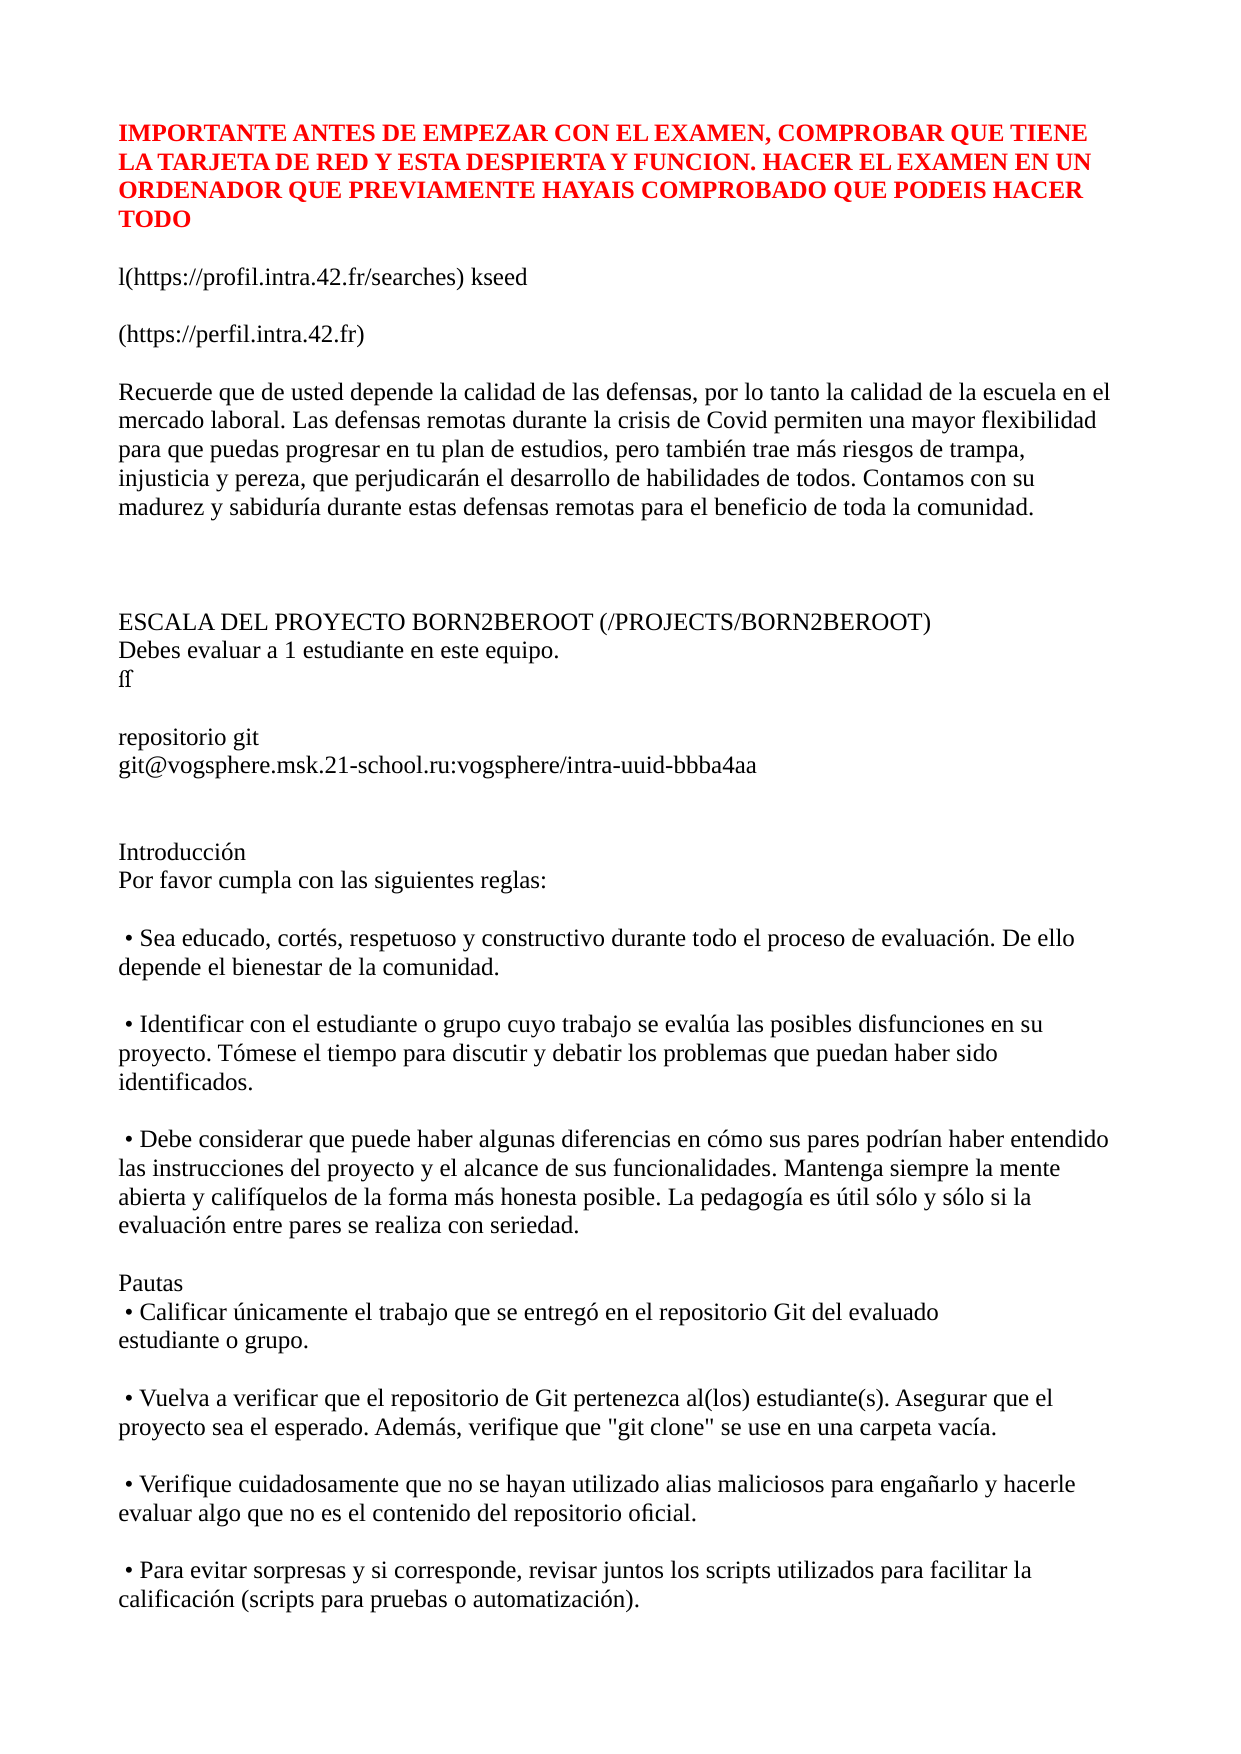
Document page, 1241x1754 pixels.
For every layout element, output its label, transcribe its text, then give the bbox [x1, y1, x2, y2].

text repositorio git [118, 722, 1122, 751]
text • Identificar con el estudiante o grupo cuyo trabajo se evalúa las posibles disfunciones en su proyecto. Tómese el tiempo para discutir y debatir los problemas que puedan haber sido identificados. [118, 1009, 1122, 1096]
text estudiante o grupo. [118, 1326, 1122, 1354]
text git@vogsphere.msk.21-school.ru:vogsphere/intra-uuid-bbba4aa  [118, 751, 1122, 779]
text • Debe considerar que puede haber algunas diferencias en cómo sus pares podrían haber entendido las instrucciones del proyecto y el alcance de sus funcionalidades. Mantenga siempre la mente abierta y califíquelos de la forma más honesta posible. La pedagogía es útil sólo y sólo si la evaluación entre pares se realiza con seriedad. [118, 1124, 1122, 1239]
text  [118, 664, 1122, 693]
text • Vuelva a verificar que el repositorio de Git pertenezca al(los) estudiante(s). Asegurar que el proyecto sea el esperado. Además, verifique que "git clone" se use en una carpeta vacía. [118, 1383, 1122, 1441]
text l(https://profil.intra.42.fr/searches) kseed [118, 262, 1122, 291]
text Recuerde que de usted depende la calidad de las defensas, por lo tanto la calidad de la escuela en el mercado laboral. Las defensas remotas durante la crisis de Covid permiten una mayor flexibilidad para que puedas progresar en tu plan de estudios, pero también trae más riesgos de trampa, injusticia y pereza, que perjudicarán el desarrollo de habilidades de todos. Contamos con su madurez y sabiduría durante estas defensas remotas para el beneficio de toda la comunidad. [118, 377, 1122, 521]
text Por favor cumpla con las siguientes reglas: [118, 866, 1122, 894]
text • Para evitar sorpresas y si corresponde, revisar juntos los scripts utilizados para facilitar la calificación (scripts para pruebas o automatización). [118, 1556, 1122, 1613]
text ESCALA DEL PROYECTO BORN2BEROOT (/PROJECTS/BORN2BEROOT) [118, 607, 1122, 636]
text Pautas [118, 1268, 1122, 1297]
text (https://perfil.intra.42.fr) [118, 319, 1122, 348]
text • Verifique cuidadosamente que no se hayan utilizado alias maliciosos para engañarlo y hacerle evaluar algo que no es el contenido del repositorio oﬁcial. [118, 1469, 1122, 1527]
text IMPORTANTE ANTES DE EMPEZAR CON EL EXAMEN, COMPROBAR QUE TIENE LA TARJETA DE RED Y ESTA DESPIERTA Y FUNCION. HACER EL EXAMEN EN UN ORDENADOR QUE PREVIAMENTE HAYAIS COMPROBADO QUE PODEIS HACER TODO [118, 118, 1122, 233]
text Introducción [118, 837, 1122, 866]
text • Calificar únicamente el trabajo que se entregó en el repositorio Git del evaluado [118, 1297, 1122, 1326]
text Debes evaluar a 1 estudiante en este equipo. [118, 636, 1122, 664]
text • Sea educado, cortés, respetuoso y constructivo durante todo el proceso de evaluación. De ello depende el bienestar de la comunidad. [118, 923, 1122, 981]
